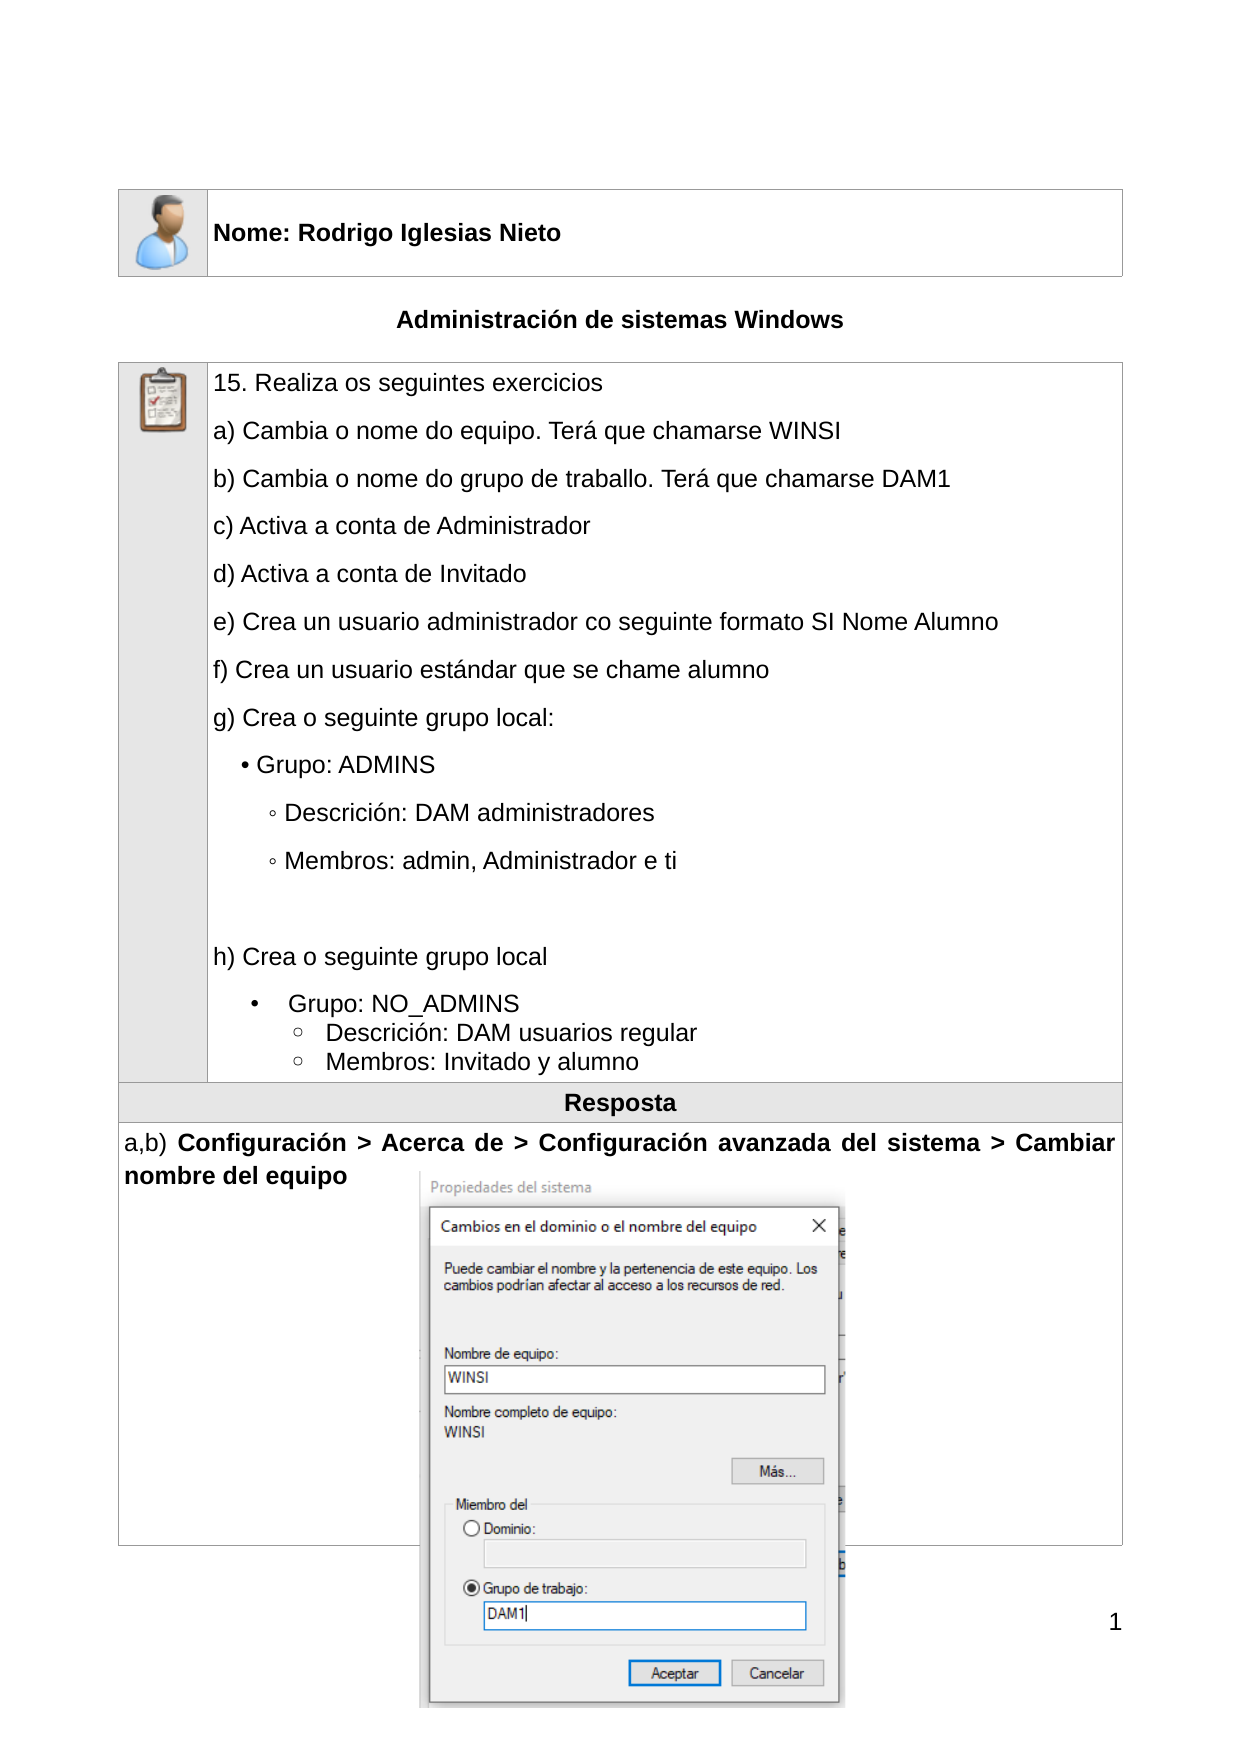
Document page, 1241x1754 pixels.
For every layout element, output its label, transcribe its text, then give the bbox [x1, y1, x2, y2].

table_header [119, 363, 207, 1082]
table_cell a,b) Configuración > Acerca de > Configuración avanzada del sistema > Cambiar nombre del equipo [119, 1123, 1122, 1545]
table_cell Resposta [119, 1083, 1122, 1122]
table_header [119, 190, 207, 276]
table_header 15. Realiza os seguintes exercicios a) Cambia o nome do equipo. Terá que chamarse WINSI b) Cambia o nome do grupo de traballo. Terá que chamarse DAM1 c) Activa a conta de Administrador d) Activa a conta de Invitado e) Crea un usuario administrador co seguinte formato SI Nome Alumno f) Crea un usuario estándar que se chame alumno g) Crea o seguinte grupo local: • Grupo: ADMINS ◦ Descrición: DAM administradores ◦ Membros: admin, Administrador e ti h) Crea o seguinte grupo local Grupo: NO_ADMINS Descrición: DAM usuarios regular Membros: Invitado y alumno [208, 363, 1122, 1082]
text Administración de sistemas Windows [118, 304, 1122, 333]
picture [130, 367, 195, 433]
picture [419, 1171, 846, 1708]
table_header Nome: Rodrigo Iglesias Nieto [208, 190, 1122, 276]
picture [125, 195, 201, 270]
